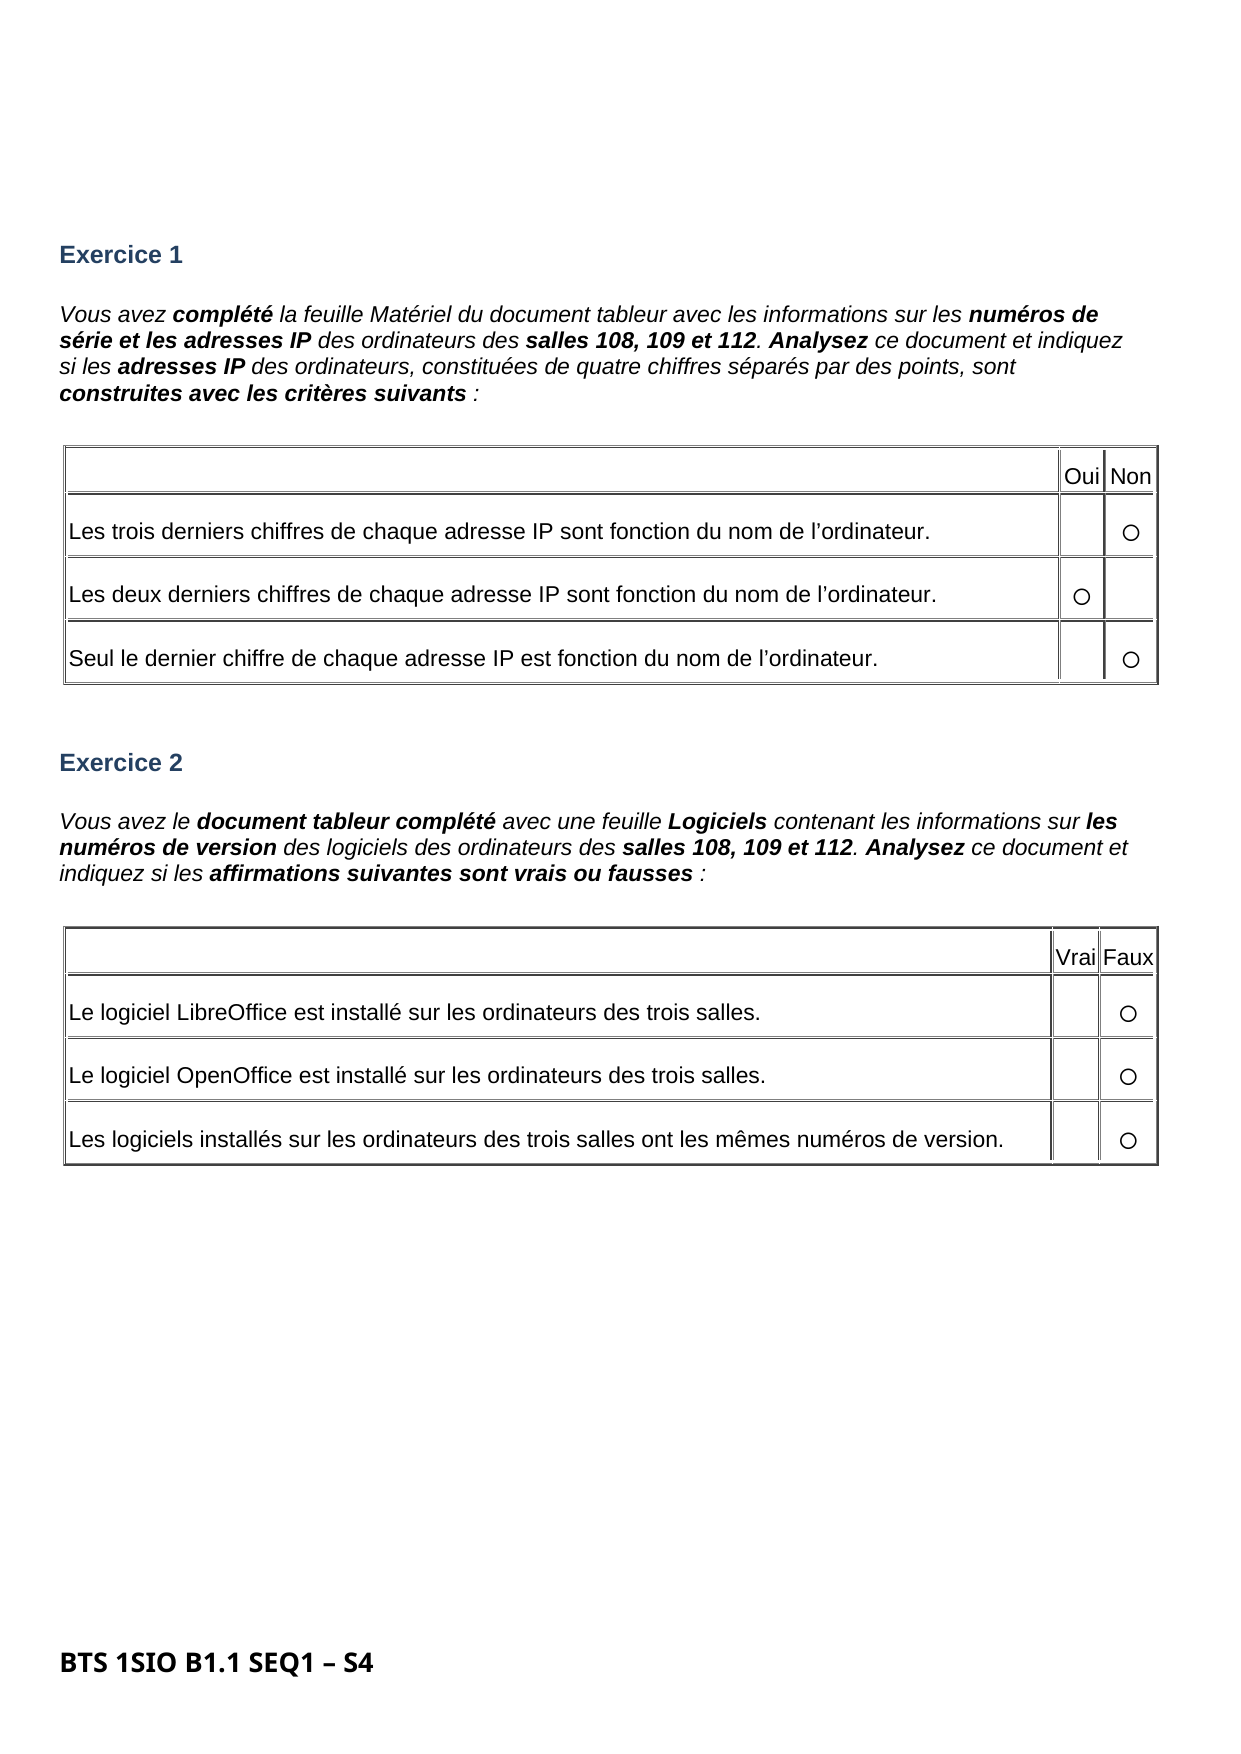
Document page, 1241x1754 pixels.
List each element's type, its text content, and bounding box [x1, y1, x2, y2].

table_header Seul le dernier chiffre de chaque adresse IP est fonction du nom de l’ordinateur. [67, 631, 1057, 673]
table_cell ○ [1101, 1036, 1156, 1099]
table_cell [66, 555, 1058, 618]
table_cell ○ [1101, 972, 1156, 1036]
table_cell [66, 972, 1051, 1036]
table_cell [1059, 618, 1104, 682]
table_header Le logiciel OpenOffice est installé sur les ordinateurs des trois salles. [67, 1048, 1050, 1090]
table_cell [1054, 976, 1098, 1036]
table_cell ○ [1105, 618, 1157, 682]
table_cell [1054, 1039, 1098, 1099]
table_header [66, 448, 1059, 491]
table_cell [1061, 495, 1103, 555]
table_cell [1052, 1102, 1099, 1163]
table_header Vous avez le document tableur complété avec une feuille Logiciels contenant les informations sur les numéros de version des logiciels des ordinateurs des salles 108, 109 et 112. Analysez ce document et indiquez si les affirmations suivantes sont vrais ou fausses : [59, 795, 1137, 887]
subtitle Exercice 2 [59, 748, 1152, 776]
table_cell [65, 491, 1059, 555]
table_header Faux [1099, 927, 1156, 972]
subtitle Exercice 1 [59, 240, 1152, 269]
table_cell [65, 618, 1059, 682]
table_cell [1106, 555, 1156, 618]
table_cell ○ [1061, 558, 1103, 618]
table_header Vous avez complété la feuille Matériel du document tableur avec les informations sur les numéros de série et les adresses IP des ordinateurs des salles 108, 109 et 112. Analysez ce document et indiquez si les adresses IP des ordinateurs, constituées de quatre chiffres séparés par des points, sont construites avec les critères suivants : [59, 288, 1137, 406]
table_cell ○ [1105, 491, 1157, 555]
table_header Non [1105, 448, 1156, 491]
table_header Les logiciels installés sur les ordinateurs des trois salles ont les mêmes numéros de version. [67, 1111, 1050, 1153]
table_header Le logiciel LibreOffice est installé sur les ordinateurs des trois salles. [67, 985, 1050, 1027]
table_header [1137, 795, 1152, 887]
table_header [66, 929, 1052, 972]
table_header Les trois derniers chiffres de chaque adresse IP sont fonction du nom de l’ordinateur. [67, 504, 1057, 546]
table_header Vrai [1052, 928, 1099, 972]
table_header [1137, 288, 1152, 406]
table_header Oui [1059, 446, 1104, 491]
table_cell [66, 1099, 1052, 1163]
table_cell ○ [1099, 1099, 1156, 1163]
table_header Les deux derniers chiffres de chaque adresse IP sont fonction du nom de l’ordinateur. [67, 567, 1057, 609]
table_cell [66, 1036, 1051, 1099]
